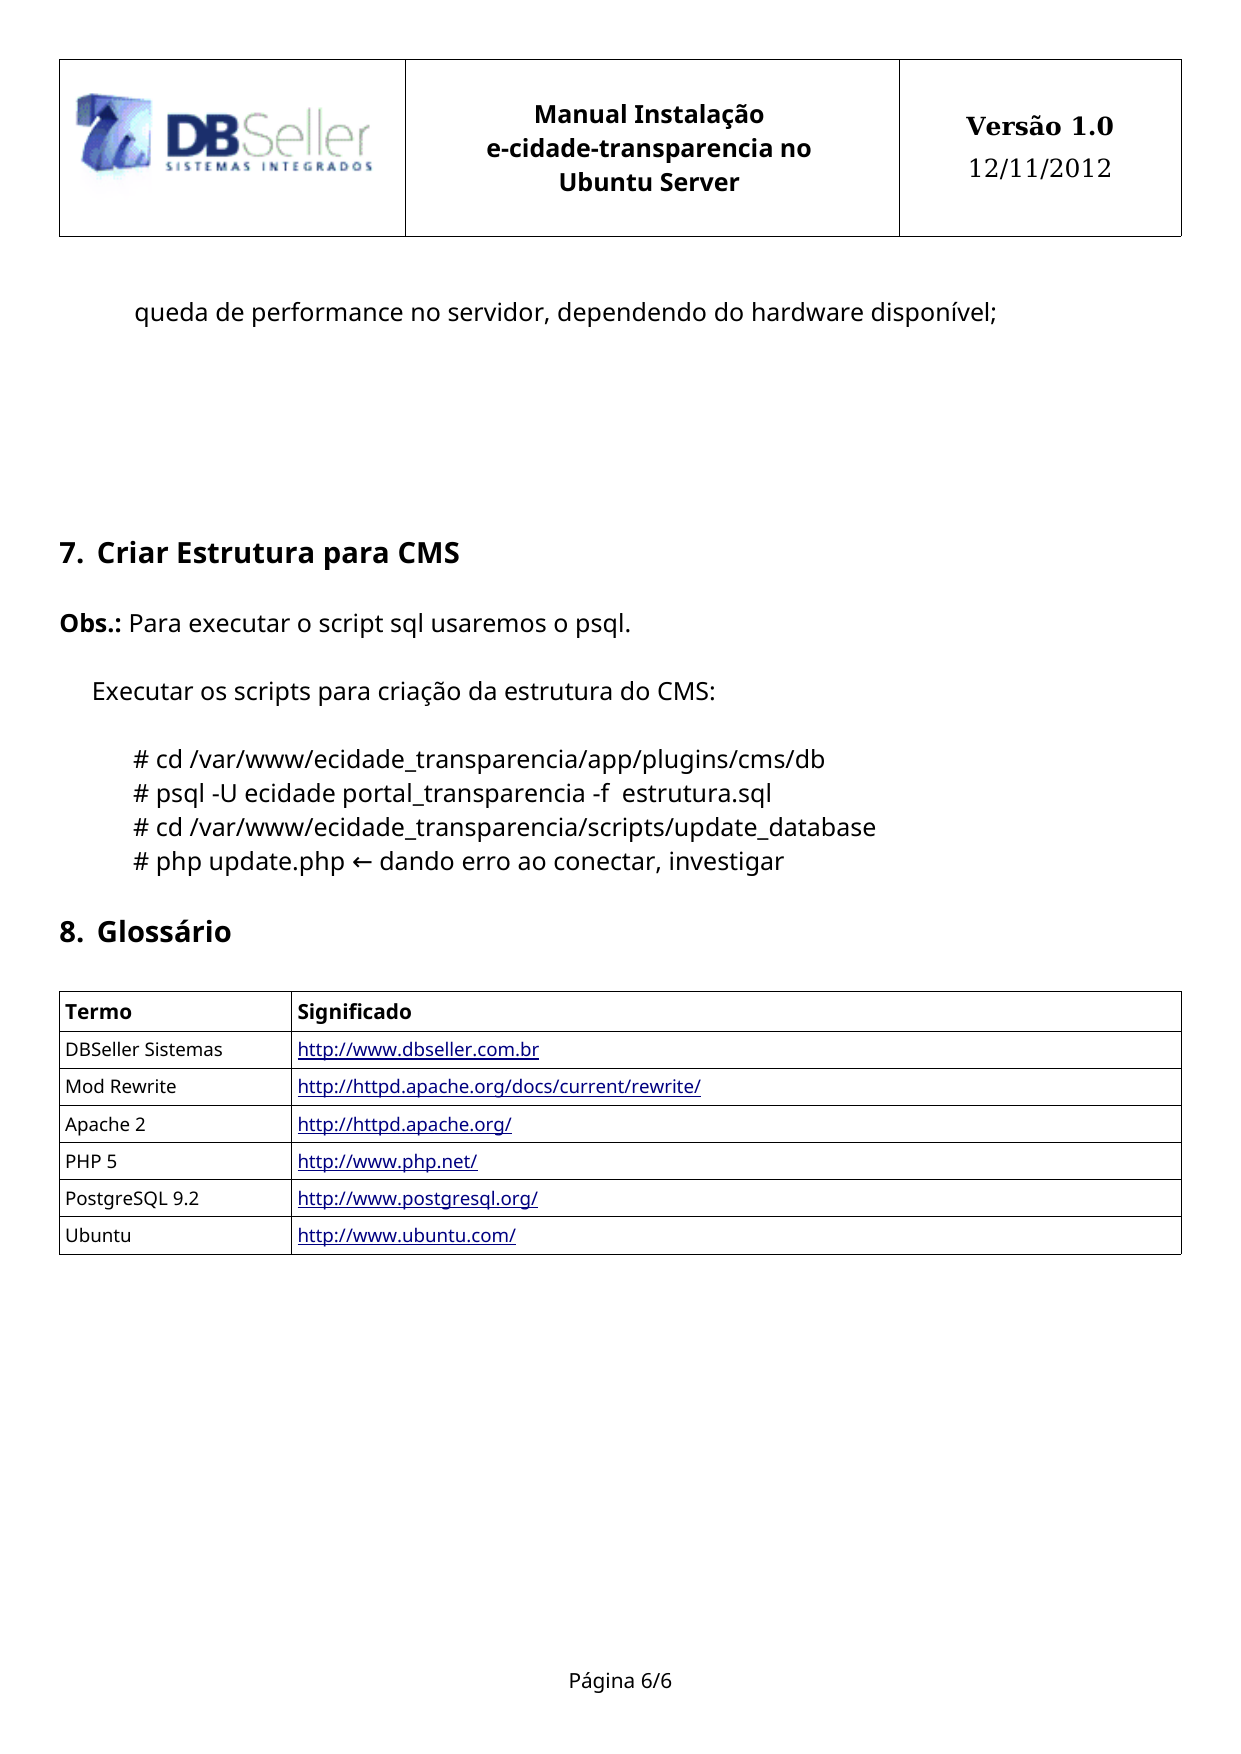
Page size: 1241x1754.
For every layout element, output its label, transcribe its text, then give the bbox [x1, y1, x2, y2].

list Criar Estrutura para CMS [59, 532, 1181, 572]
table_cell Mod Rewrite [60, 1069, 291, 1105]
list # cd /var/www/ecidade_transparencia/app/plugins/cms/db [95, 742, 1181, 776]
table_cell http://httpd.apache.org/docs/current/rewrite/ [292, 1069, 1181, 1105]
text Obs.: Para executar o script sql usaremos o psql. [59, 606, 1181, 640]
list queda de performance no servidor, dependendo do hardware disponível; [97, 294, 1181, 328]
list Glossário [59, 912, 1181, 951]
table_cell http://www.php.net/ [292, 1143, 1181, 1179]
table_cell DBSeller Sistemas [60, 1032, 291, 1068]
table_cell Apache 2 [60, 1106, 291, 1142]
table_cell PHP 5 [60, 1143, 291, 1179]
table_header Termo [60, 992, 291, 1031]
table_cell http://www.postgresql.org/ [292, 1180, 1181, 1216]
table_cell http://httpd.apache.org/ [292, 1106, 1181, 1142]
picture [73, 92, 380, 201]
table_header Significado [292, 992, 1181, 1031]
table_cell PostgreSQL 9.2 [60, 1180, 291, 1216]
table_cell Ubuntu [60, 1217, 291, 1254]
text # cd /var/www/ecidade_transparencia/scripts/update_database [133, 810, 1181, 844]
table_cell http://www.dbseller.com.br [292, 1032, 1181, 1068]
text # php update.php ← dando erro ao conectar, investigar [133, 844, 1181, 878]
list # psql -U ecidade portal_transparencia -f estrutura.sql [95, 776, 1181, 810]
table_cell http://www.ubuntu.com/ [292, 1217, 1181, 1254]
list Executar os scripts para criação da estrutura do CMS: [22, 674, 1181, 708]
